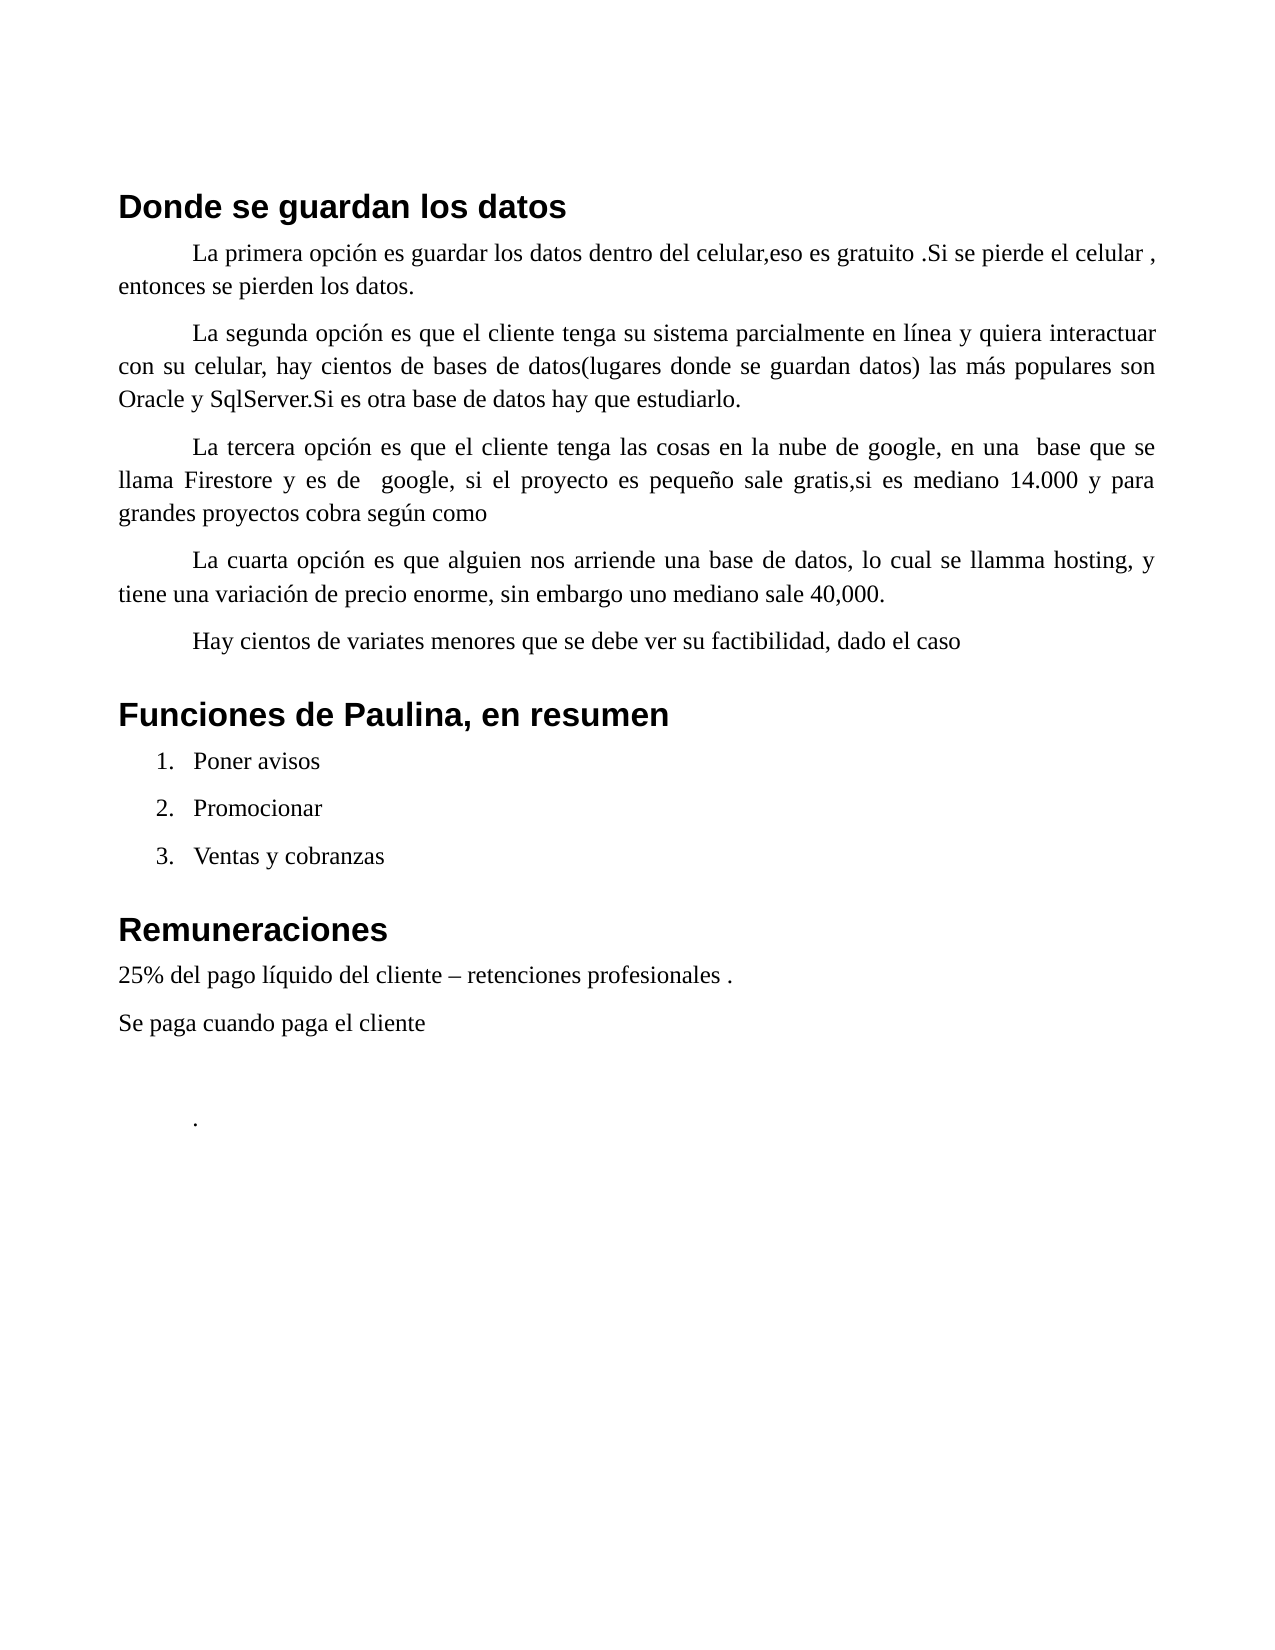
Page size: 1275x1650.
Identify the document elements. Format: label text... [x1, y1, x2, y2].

text La cuarta opción es que alguien nos arriende una base de datos, lo cual se llamma hosting, y tiene una variación de precio enorme, sin embargo uno mediano sale 40,000. [118, 546, 1157, 607]
subtitle Donde se guardan los datos [118, 187, 1157, 225]
list Promocionar [156, 793, 1157, 822]
text La primera opción es guardar los datos dentro del celular,eso es gratuito .Si se pierde el celular , entonces se pierden los datos. [118, 238, 1157, 299]
list Poner avisos [156, 746, 1157, 774]
text . [118, 1103, 1157, 1132]
text La tercera opción es que el cliente tenga las cosas en la nube de google, en una base que se llama Firestore y es de google, si el proyecto es pequeño sale gratis,si es mediano 14.000 y para grandes proyectos cobra según como [118, 432, 1157, 527]
subtitle Funciones de Paulina, en resumen [118, 695, 1157, 733]
text Hay cientos de variates menores que se debe ver su factibilidad, dado el caso [118, 626, 1157, 655]
list Ventas y cobranzas [156, 841, 1157, 870]
subtitle Remuneraciones [118, 909, 1157, 948]
text Se paga cuando paga el cliente [118, 1008, 1157, 1037]
text La segunda opción es que el cliente tenga su sistema parcialmente en línea y quiera interactuar con su celular, hay cientos de bases de datos(lugares donde se guardan datos) las más populares son Oracle y SqlServer.Si es otra base de datos hay que estudiarlo. [118, 318, 1157, 413]
text 25% del pago líquido del cliente – retenciones profesionales . [118, 961, 1157, 989]
